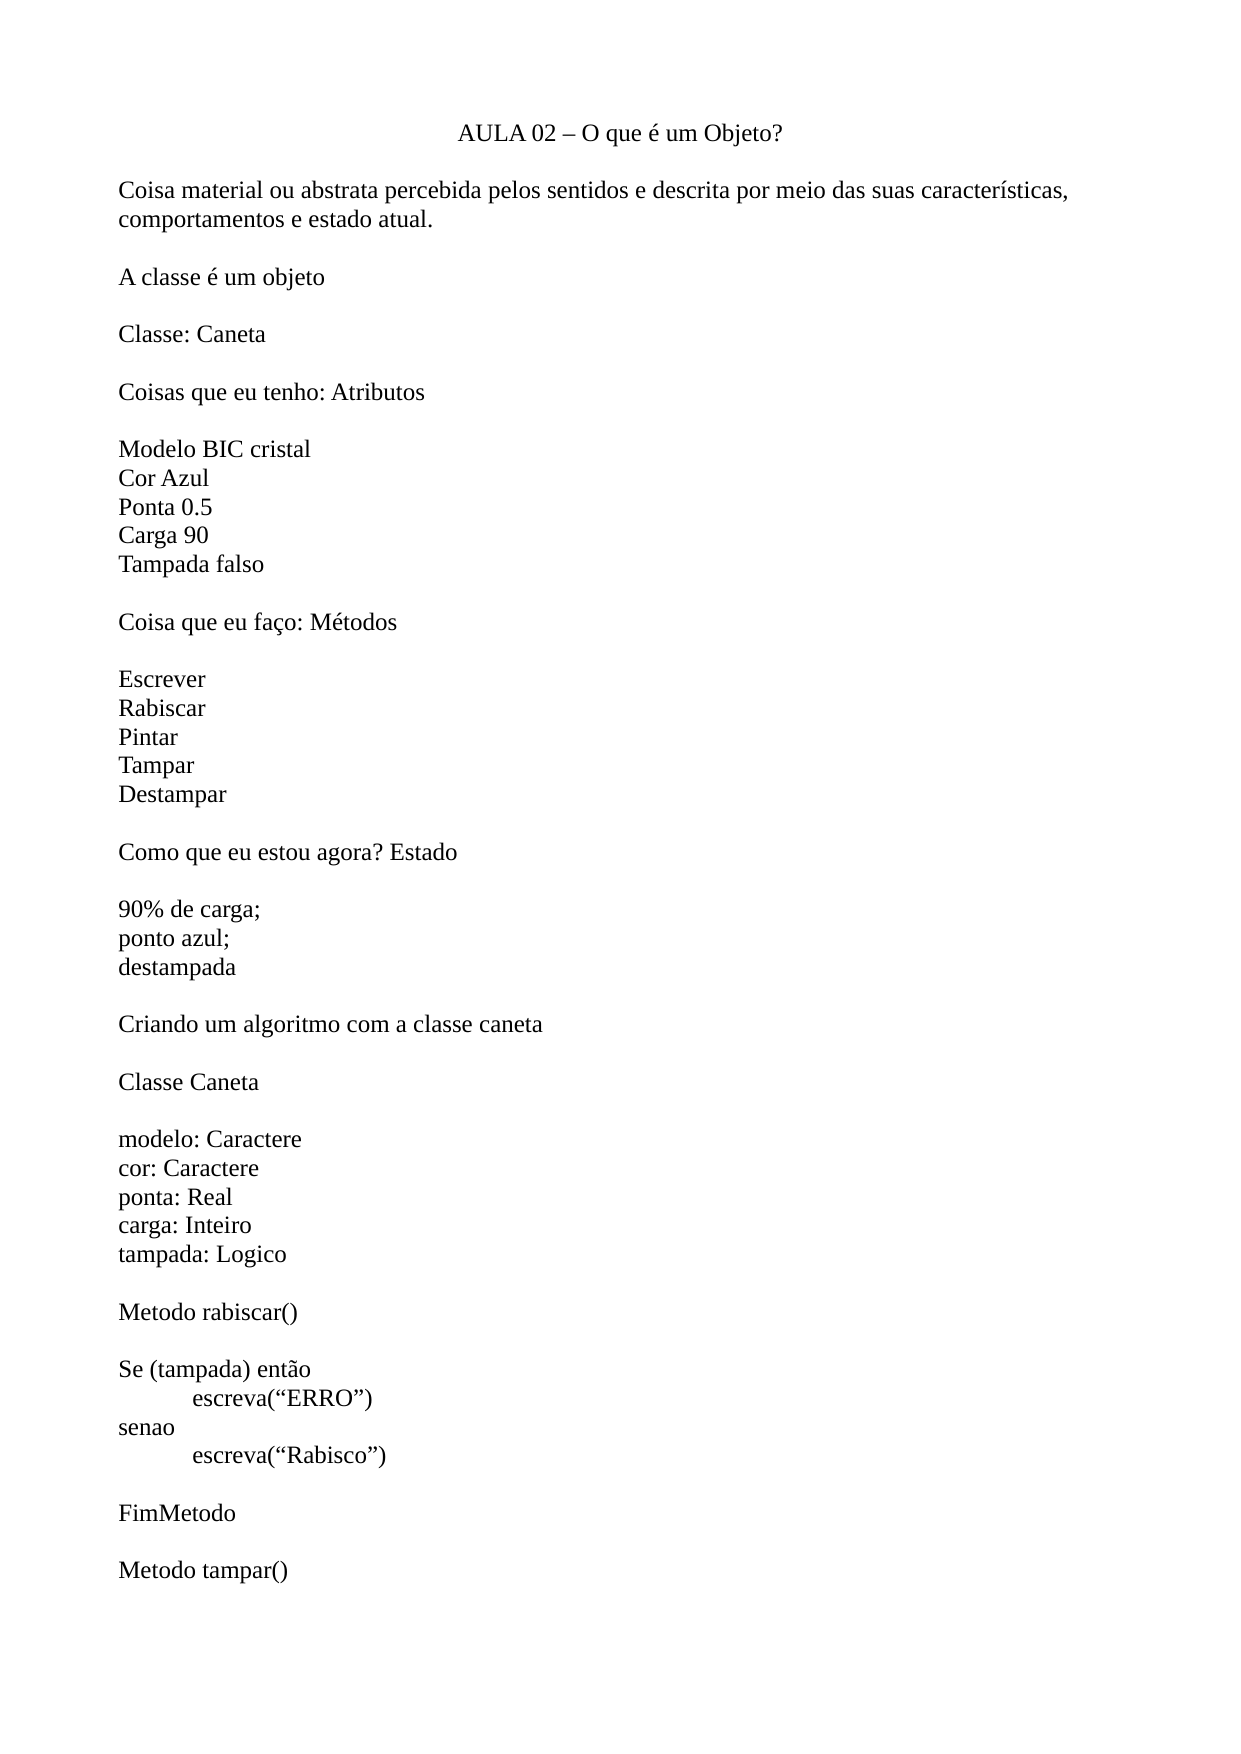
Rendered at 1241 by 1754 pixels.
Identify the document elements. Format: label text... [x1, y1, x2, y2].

text FimMetodo [118, 1498, 1122, 1527]
text tampada: Logico [118, 1239, 1122, 1268]
text Coisa que eu faço: Métodos [118, 607, 1122, 636]
text carga: Inteiro [118, 1211, 1122, 1239]
text Tampar [118, 751, 1122, 779]
text senao [118, 1412, 1122, 1441]
text Como que eu estou agora? Estado [118, 837, 1122, 866]
text ponta: Real [118, 1182, 1122, 1211]
text A classe é um objeto [118, 262, 1122, 291]
text modelo: Caractere [118, 1124, 1122, 1153]
text AULA 02 – O que é um Objeto? [118, 118, 1122, 147]
text escreva(“ERRO”) [118, 1383, 1122, 1412]
text Se (tampada) então [118, 1354, 1122, 1383]
text Tampada falso [118, 549, 1122, 578]
text 90% de carga; [118, 894, 1122, 923]
text Destampar [118, 779, 1122, 808]
text Ponta 0.5 [118, 492, 1122, 521]
text Metodo tampar() [118, 1556, 1122, 1584]
text Criando um algoritmo com a classe caneta [118, 1009, 1122, 1038]
text Carga 90 [118, 521, 1122, 549]
text escreva(“Rabisco”) [118, 1441, 1122, 1469]
text Classe: Caneta [118, 319, 1122, 348]
text cor: Caractere [118, 1153, 1122, 1182]
text Pintar [118, 722, 1122, 751]
text destampada [118, 952, 1122, 981]
text Coisas que eu tenho: Atributos [118, 377, 1122, 406]
text Coisa material ou abstrata percebida pelos sentidos e descrita por meio das suas características, comportamentos e estado atual. [118, 176, 1122, 233]
text ponto azul; [118, 923, 1122, 952]
text Escrever [118, 664, 1122, 693]
text Cor Azul [118, 463, 1122, 492]
text Classe Caneta [118, 1067, 1122, 1096]
text Metodo rabiscar() [118, 1297, 1122, 1326]
text Modelo BIC cristal [118, 434, 1122, 463]
text Rabiscar [118, 693, 1122, 722]
